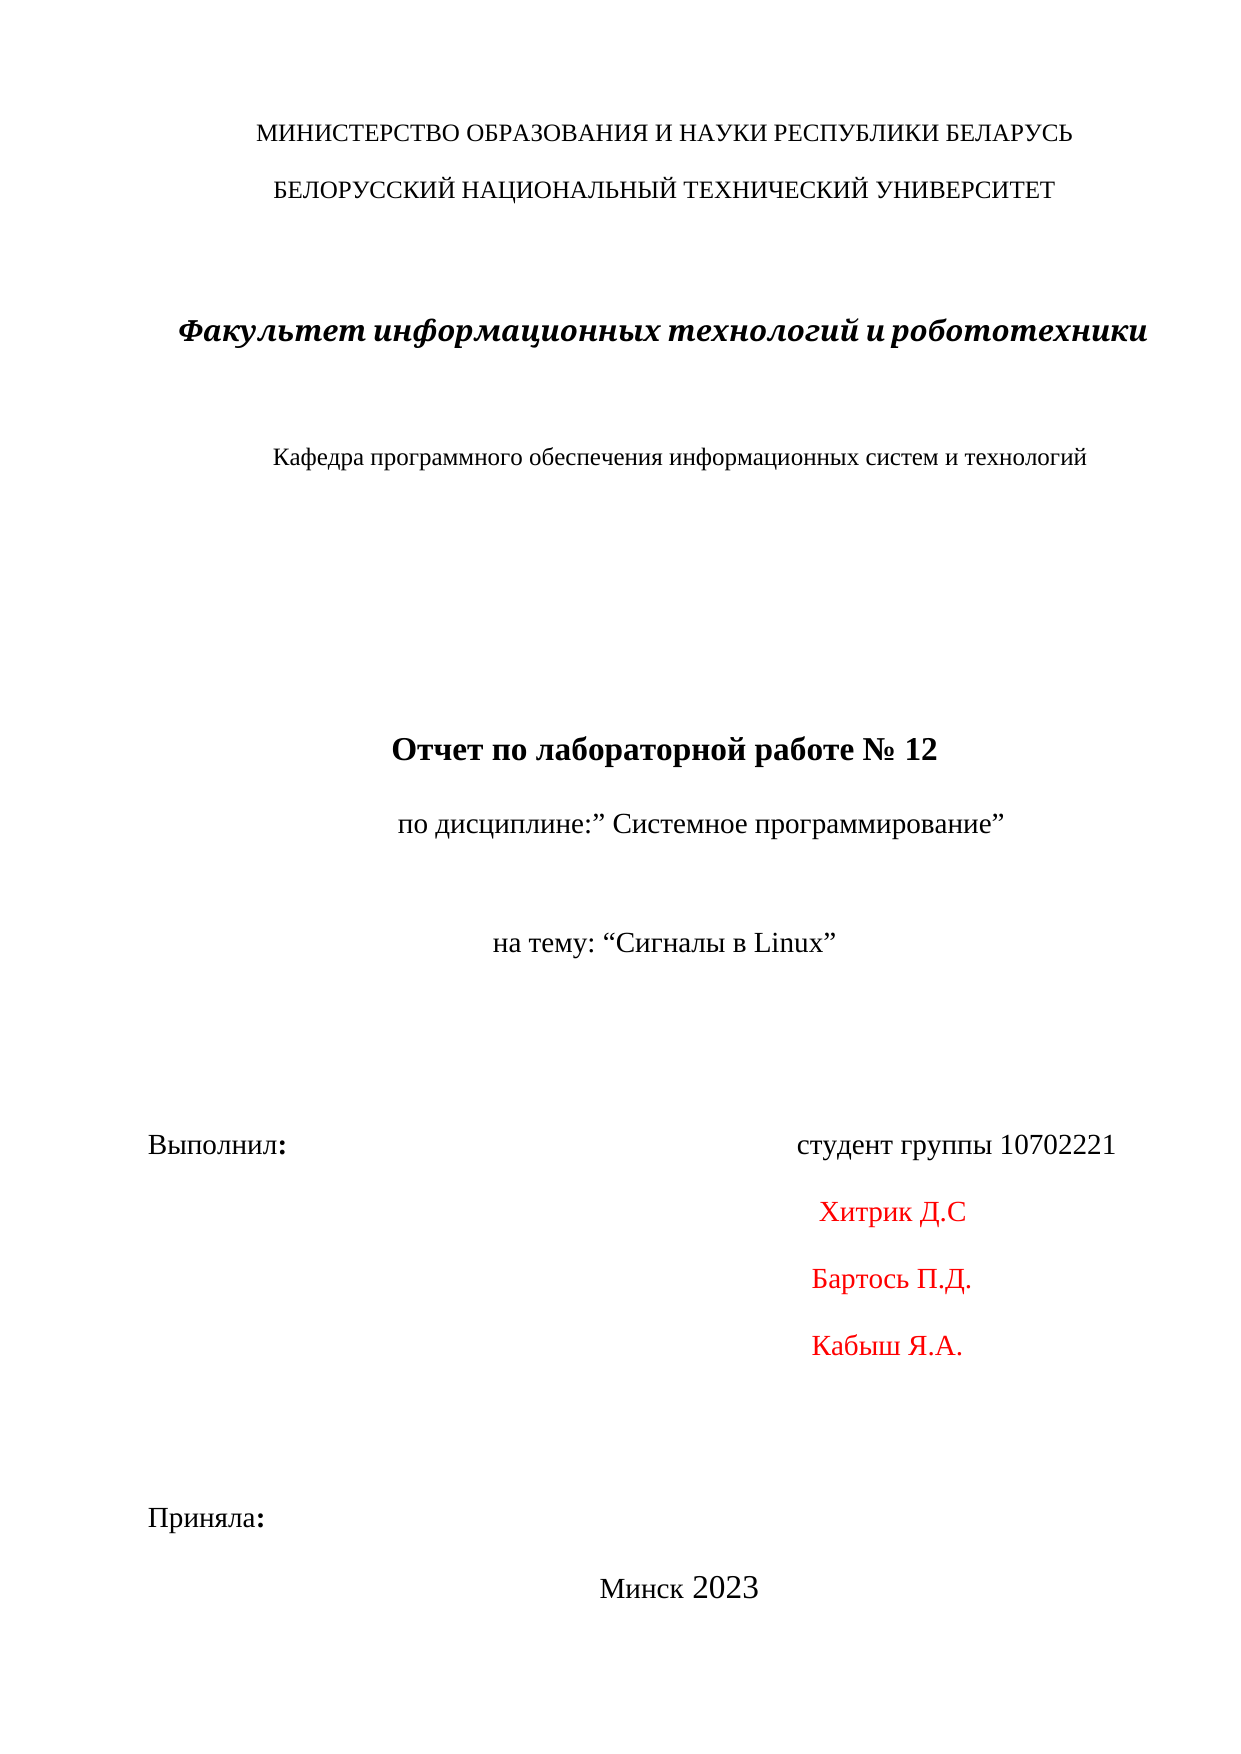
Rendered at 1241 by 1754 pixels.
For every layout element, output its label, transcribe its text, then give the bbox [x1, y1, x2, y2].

text Кабыш Я.А. [148, 1328, 1181, 1362]
text Бартось П.Д. [148, 1261, 1181, 1294]
text Минск 2023 [148, 1568, 1181, 1606]
text по дисциплине:” Системное программирование” [148, 806, 1240, 839]
text МИНИСТЕРСТВО ОБРАЗОВАНИЯ И НАУКИ РЕСПУБЛИКИ БЕЛАРУСЬ [148, 118, 1181, 147]
text Кафедра программного обеспечения информационных систем и технологий [148, 442, 1181, 470]
text Хитрик Д.С [148, 1194, 1181, 1227]
text Выполнил: студент группы 10702221 [148, 1127, 1181, 1160]
text Приняла: [148, 1501, 1181, 1534]
text БЕЛОРУССКИЙ НАЦИОНАЛЬНЫЙ ТЕХНИЧЕСКИЙ УНИВЕРСИТЕТ [148, 176, 1181, 204]
text на тему: “Сигналы в Linux” [148, 926, 1181, 959]
subtitle Факультет информационных технологий и робототехники [148, 316, 1181, 349]
text Отчет по лабораторной работе № 12 [148, 729, 1181, 767]
